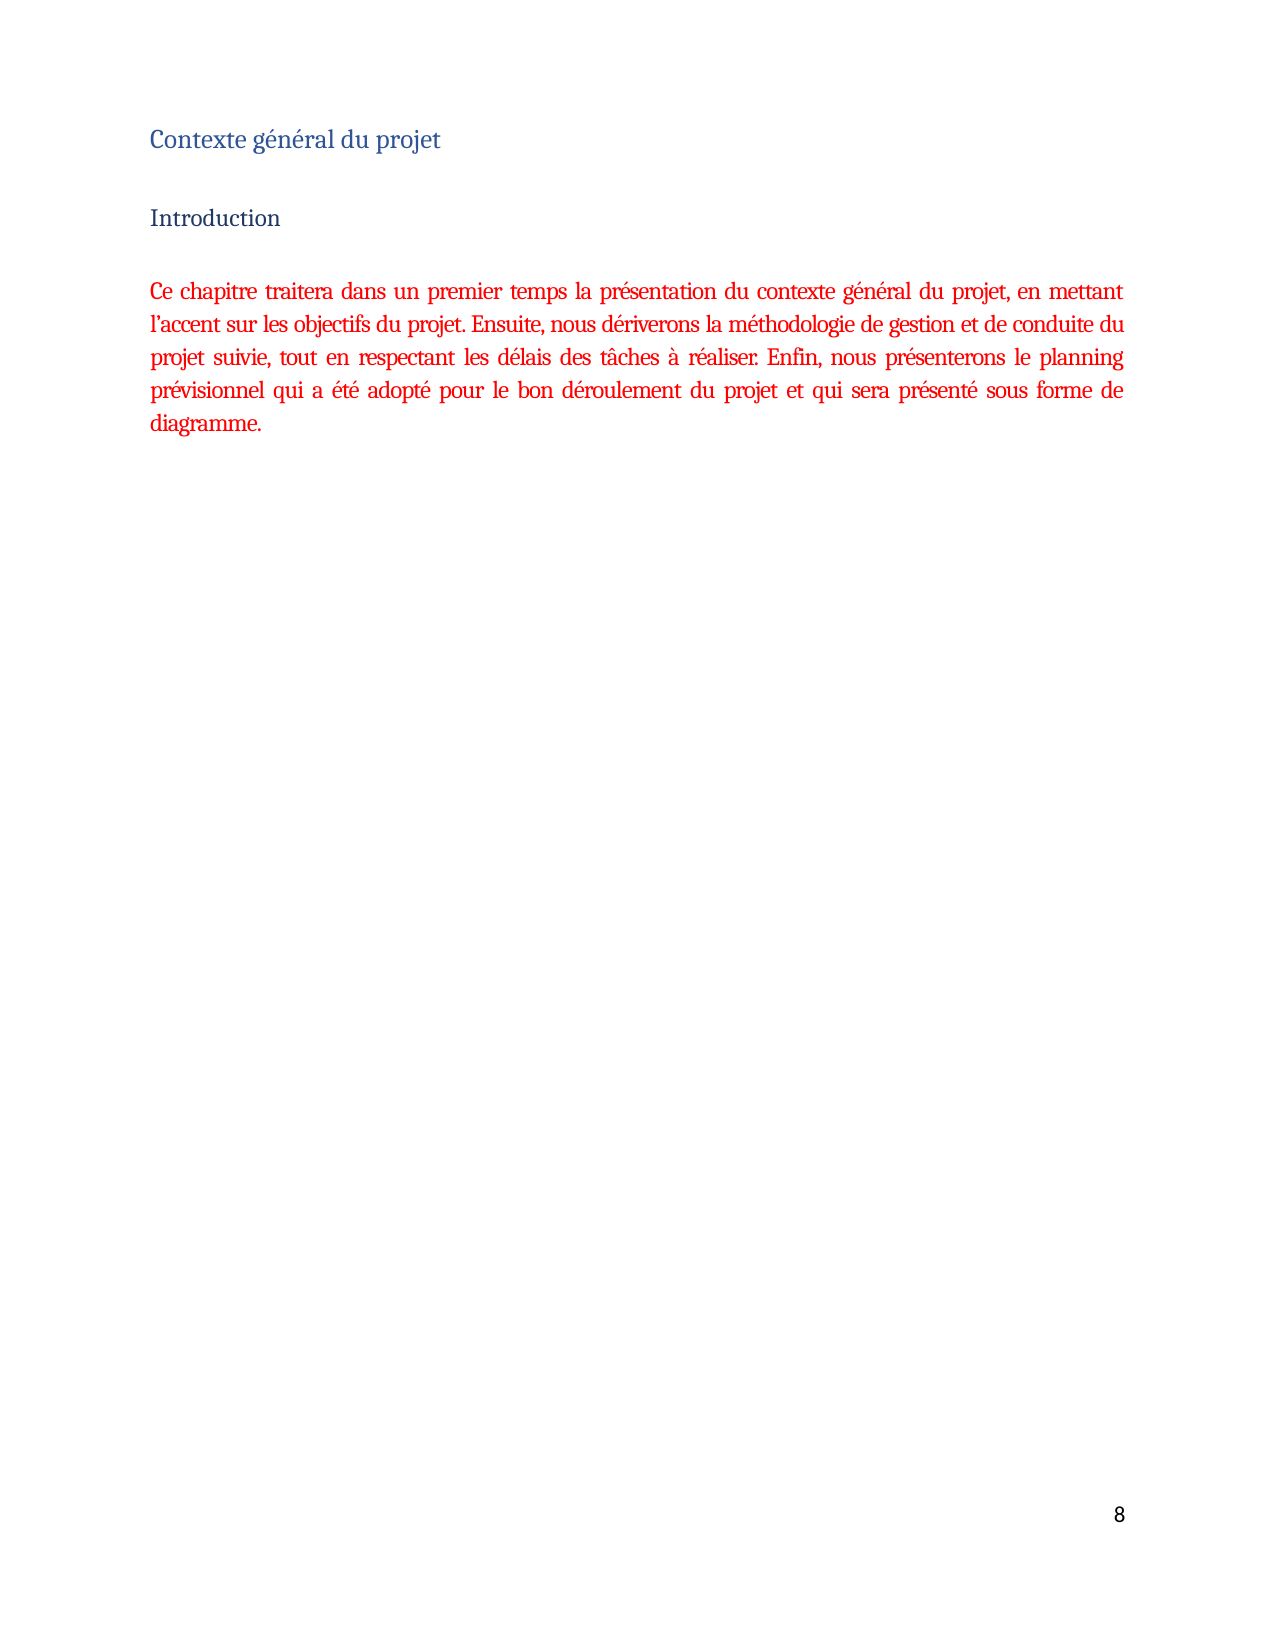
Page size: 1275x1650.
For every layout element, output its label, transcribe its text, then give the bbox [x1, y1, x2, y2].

subtitle Introduction [150, 204, 1125, 233]
subtitle Contexte général du projet [150, 124, 1125, 155]
text Ce chapitre traitera dans un premier temps la présentation du contexte général du projet, en mettant l’accent sur les objectifs du projet. Ensuite, nous dériverons la méthodologie de gestion et de conduite du projet suivie, tout en respectant les délais des tâches à réaliser. Enfin, nous présenterons le planning prévisionnel qui a été adopté pour le bon déroulement du projet et qui sera présenté sous forme de diagramme. [150, 277, 1125, 438]
